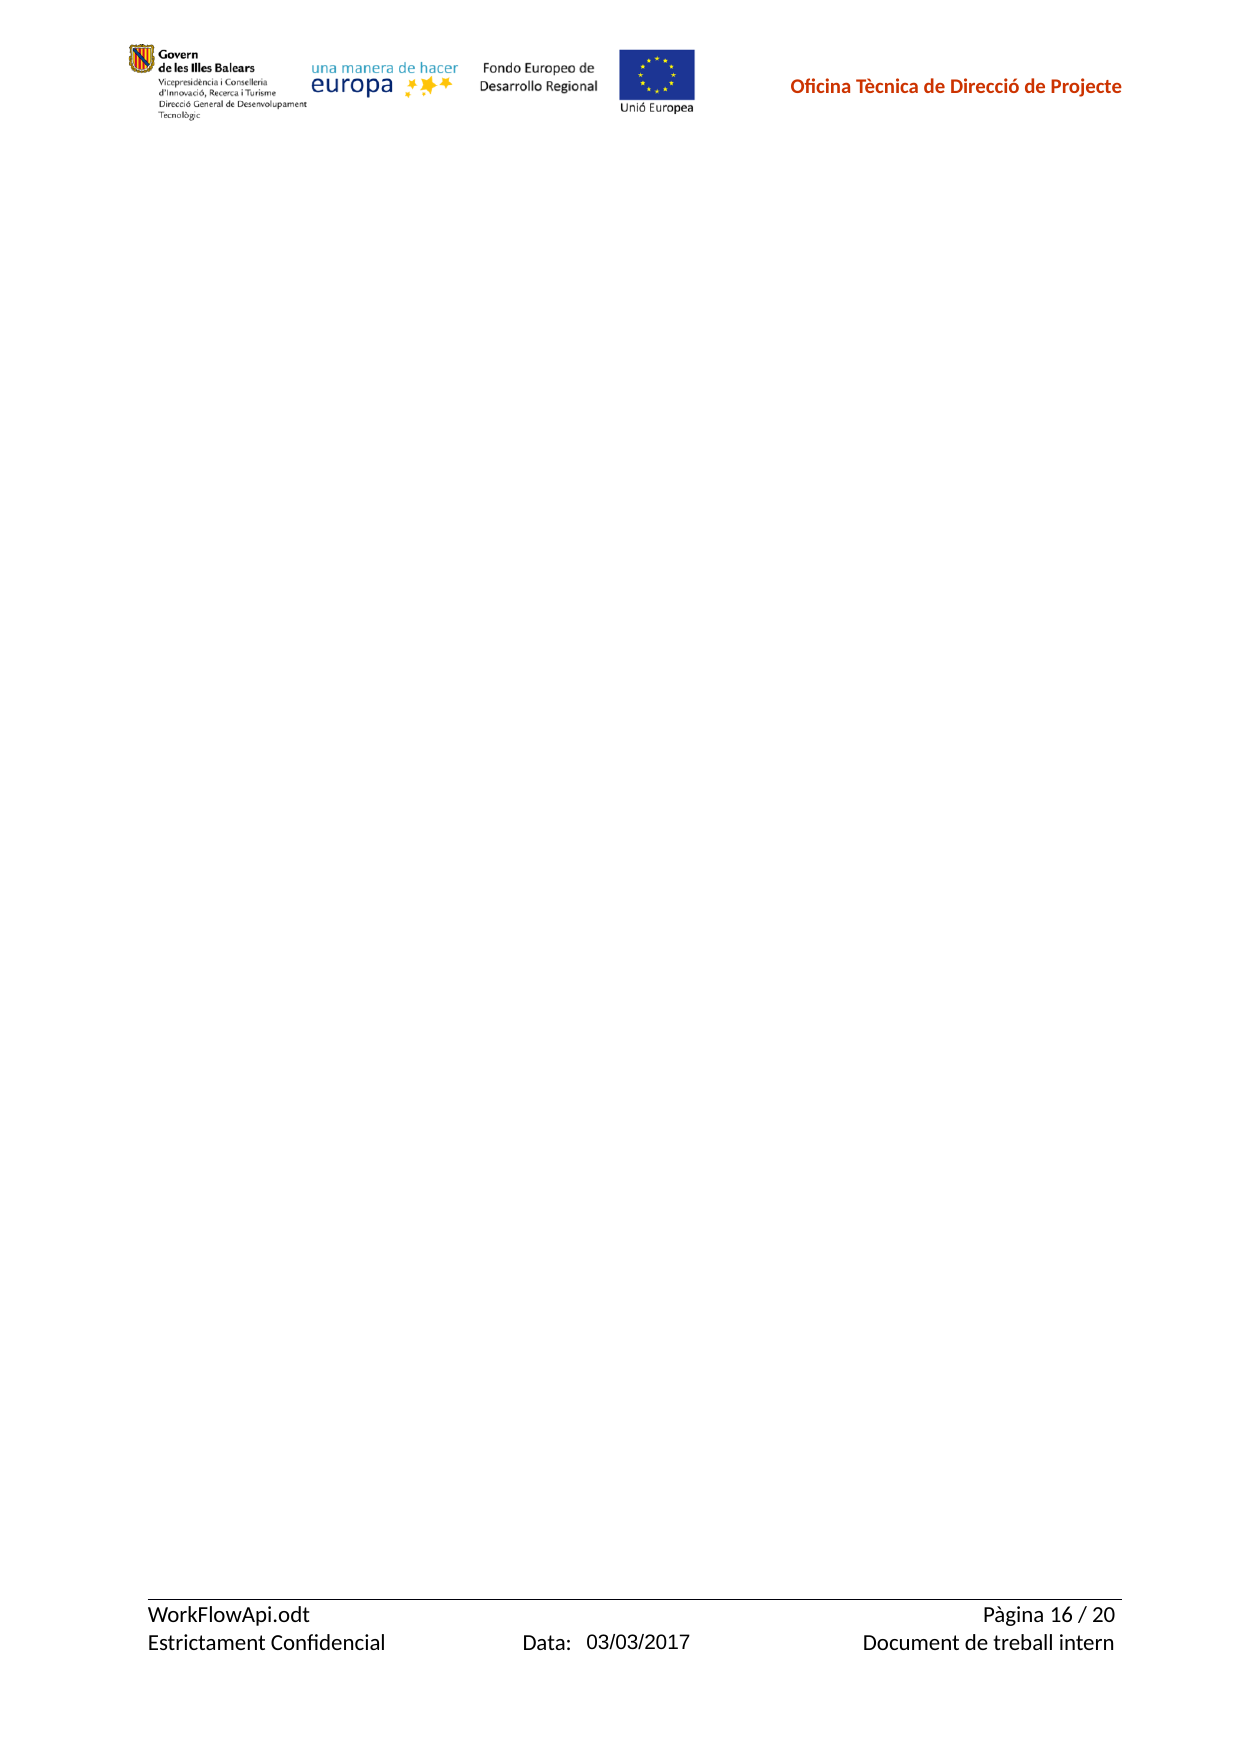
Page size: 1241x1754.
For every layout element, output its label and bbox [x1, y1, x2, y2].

picture [128, 43, 697, 121]
